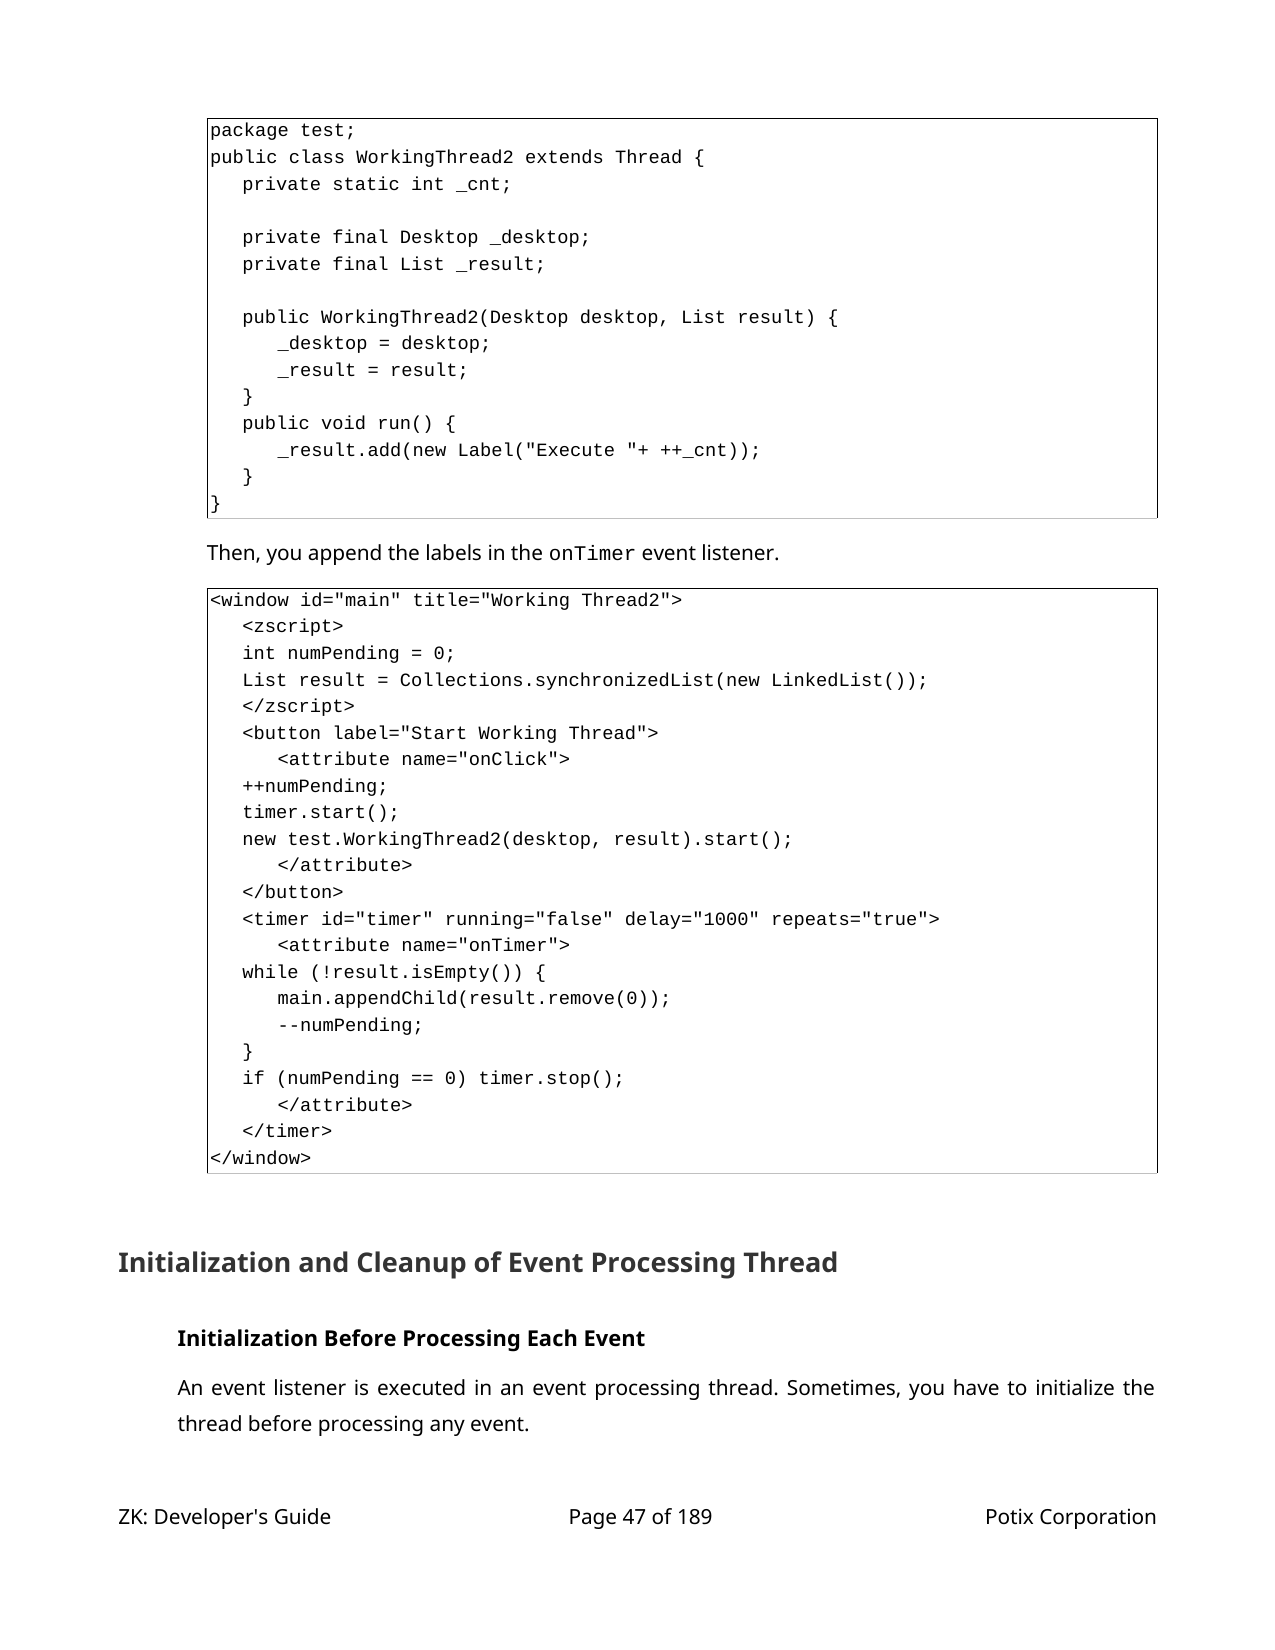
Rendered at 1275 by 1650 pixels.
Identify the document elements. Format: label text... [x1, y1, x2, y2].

text <window id="main" title="Working Thread2"> <zscript> int numPending = 0; List result = Collections.synchronizedList(new LinkedList()); </zscript> <button label="Start Working Thread"> <attribute name="onClick"> ++numPending; timer.start(); new test.WorkingThread2(desktop, result).start(); </attribute> </button> <timer id="timer" running="false" delay="1000" repeats="true"> <attribute name="onTimer"> while (!result.isEmpty()) { main.appendChild(result.remove(0)); --numPending; } if (numPending == 0) timer.stop(); </attribute> </timer> </window> [208, 589, 1157, 1173]
text package test; [208, 119, 1157, 142]
text public class WorkingThread2 extends Thread { private static int _cnt; private final Desktop _desktop; private final List _result; public WorkingThread2(Desktop desktop, List result) { _desktop = desktop; _result = result; } public void run() { _result.add(new Label("Execute "+ ++_cnt)); } } [208, 145, 1157, 518]
text Then, you append the labels in the onTimer event listener. [207, 538, 1157, 567]
subtitle Initialization Before Processing Each Event [177, 1323, 1157, 1353]
subtitle Initialization and Cleanup of Event Processing Thread [118, 1244, 1157, 1280]
text An event listener is executed in an event processing thread. Sometimes, you have to initialize the thread before processing any event. [177, 1373, 1157, 1437]
